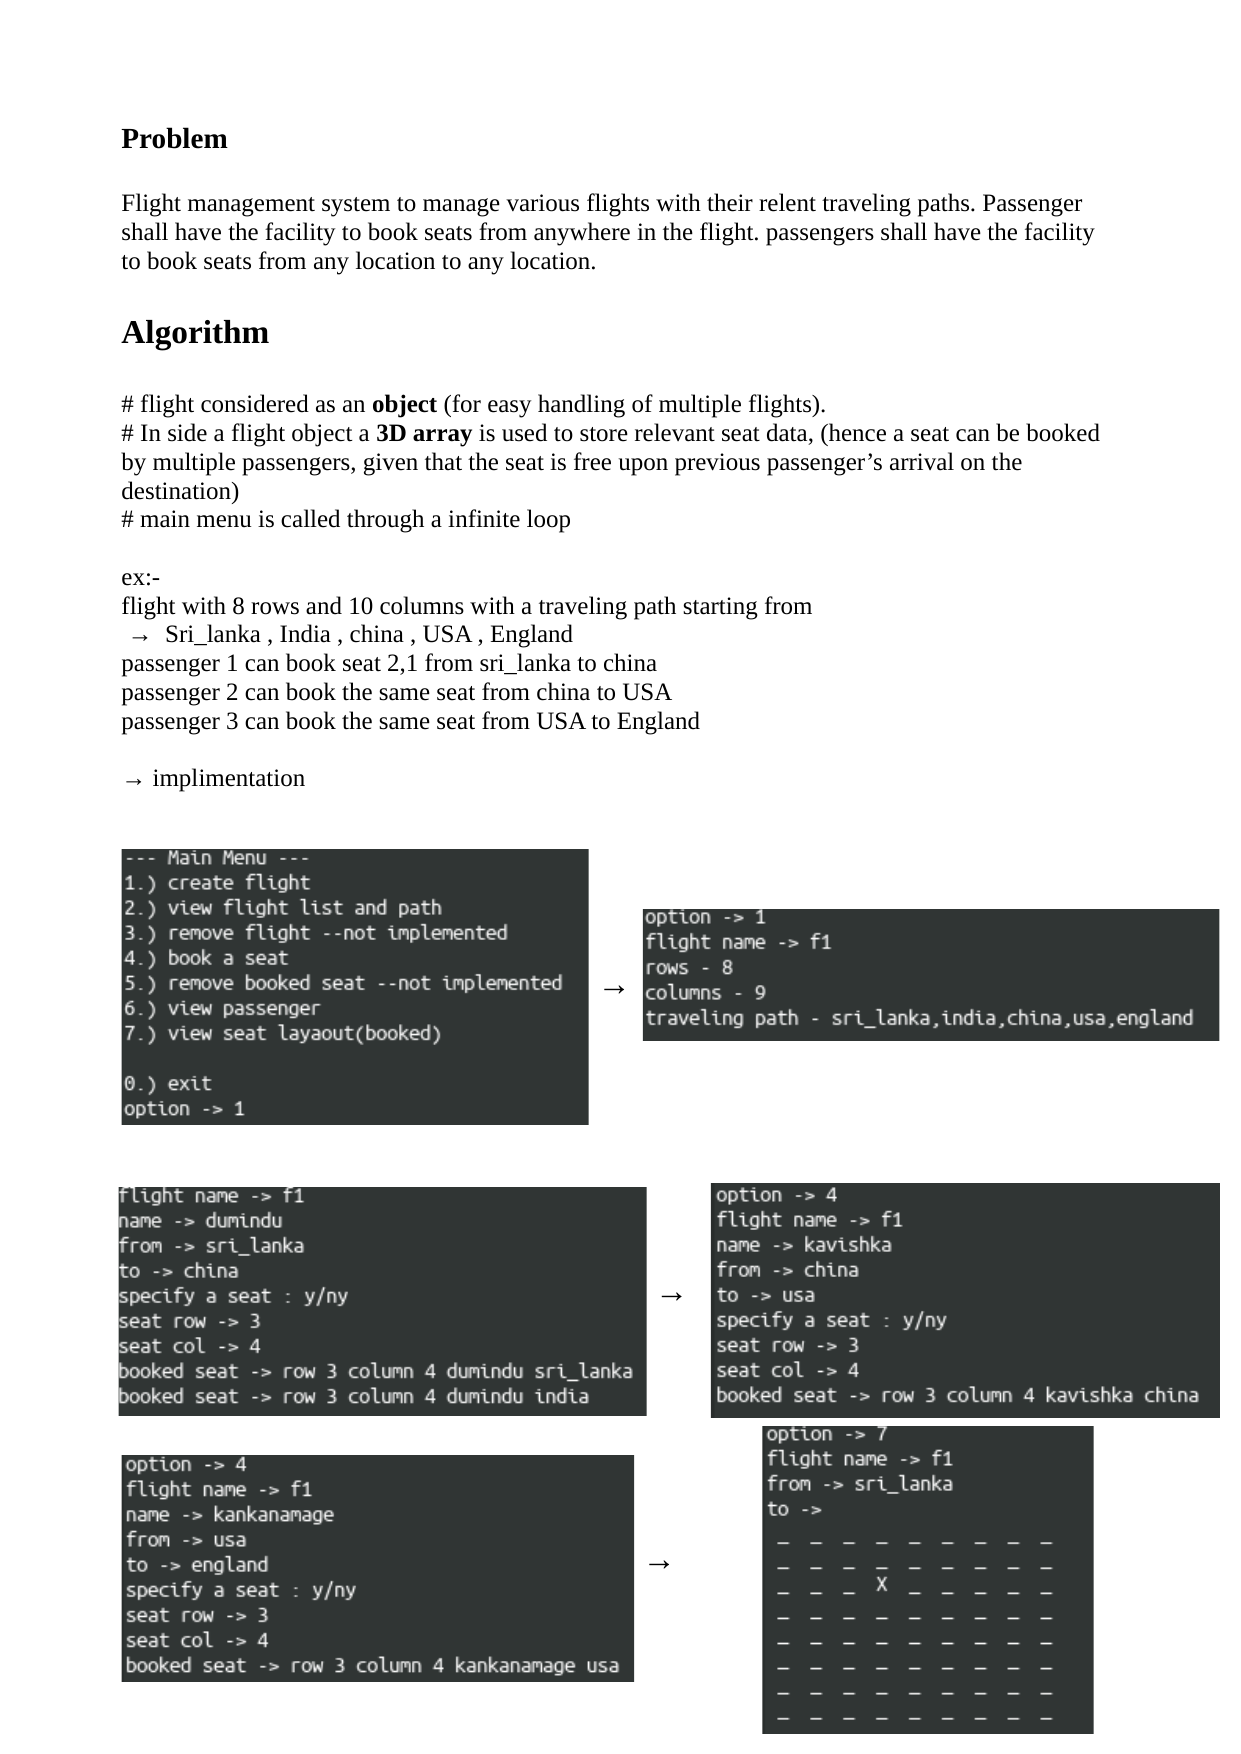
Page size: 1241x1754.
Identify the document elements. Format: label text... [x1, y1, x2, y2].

text passenger 3 can book the same seat from USA to England [121, 706, 1119, 734]
text # main menu is called through a infinite loop [121, 504, 1119, 533]
text → implimentation [121, 763, 1119, 792]
text passenger 2 can book the same seat from china to USA [121, 677, 1119, 706]
picture [710, 1183, 1220, 1418]
text Flight management system to manage various flights with their relent traveling paths. Passenger shall have the facility to book seats from anywhere in the flight. passengers shall have the facility to book seats from any location to any location. [121, 188, 1119, 274]
text → [589, 964, 642, 1003]
picture [642, 909, 1220, 1041]
text → Sri_lanka , India , china , USA , England [121, 619, 1119, 648]
text → [635, 1539, 762, 1578]
text ex:- [121, 562, 1119, 591]
text Problem [121, 121, 1119, 155]
text flight with 8 rows and 10 columns with a traveling path starting from [121, 591, 1119, 619]
text → [647, 1271, 710, 1309]
picture [118, 1187, 647, 1416]
text # In side a flight object a 3D array is used to store relevant seat data, (hence a seat can be booked by multiple passengers, given that the seat is free upon previous passenger’s arrival on the destination) [121, 418, 1119, 504]
text Algorithm [121, 313, 1119, 351]
text passenger 1 can book seat 2,1 from sri_lanka to china [121, 648, 1119, 677]
picture [121, 849, 589, 1125]
text [1094, 1539, 1119, 1578]
picture [762, 1426, 1094, 1734]
text # flight considered as an object (for easy handling of multiple flights). [121, 389, 1119, 418]
picture [121, 1455, 635, 1682]
